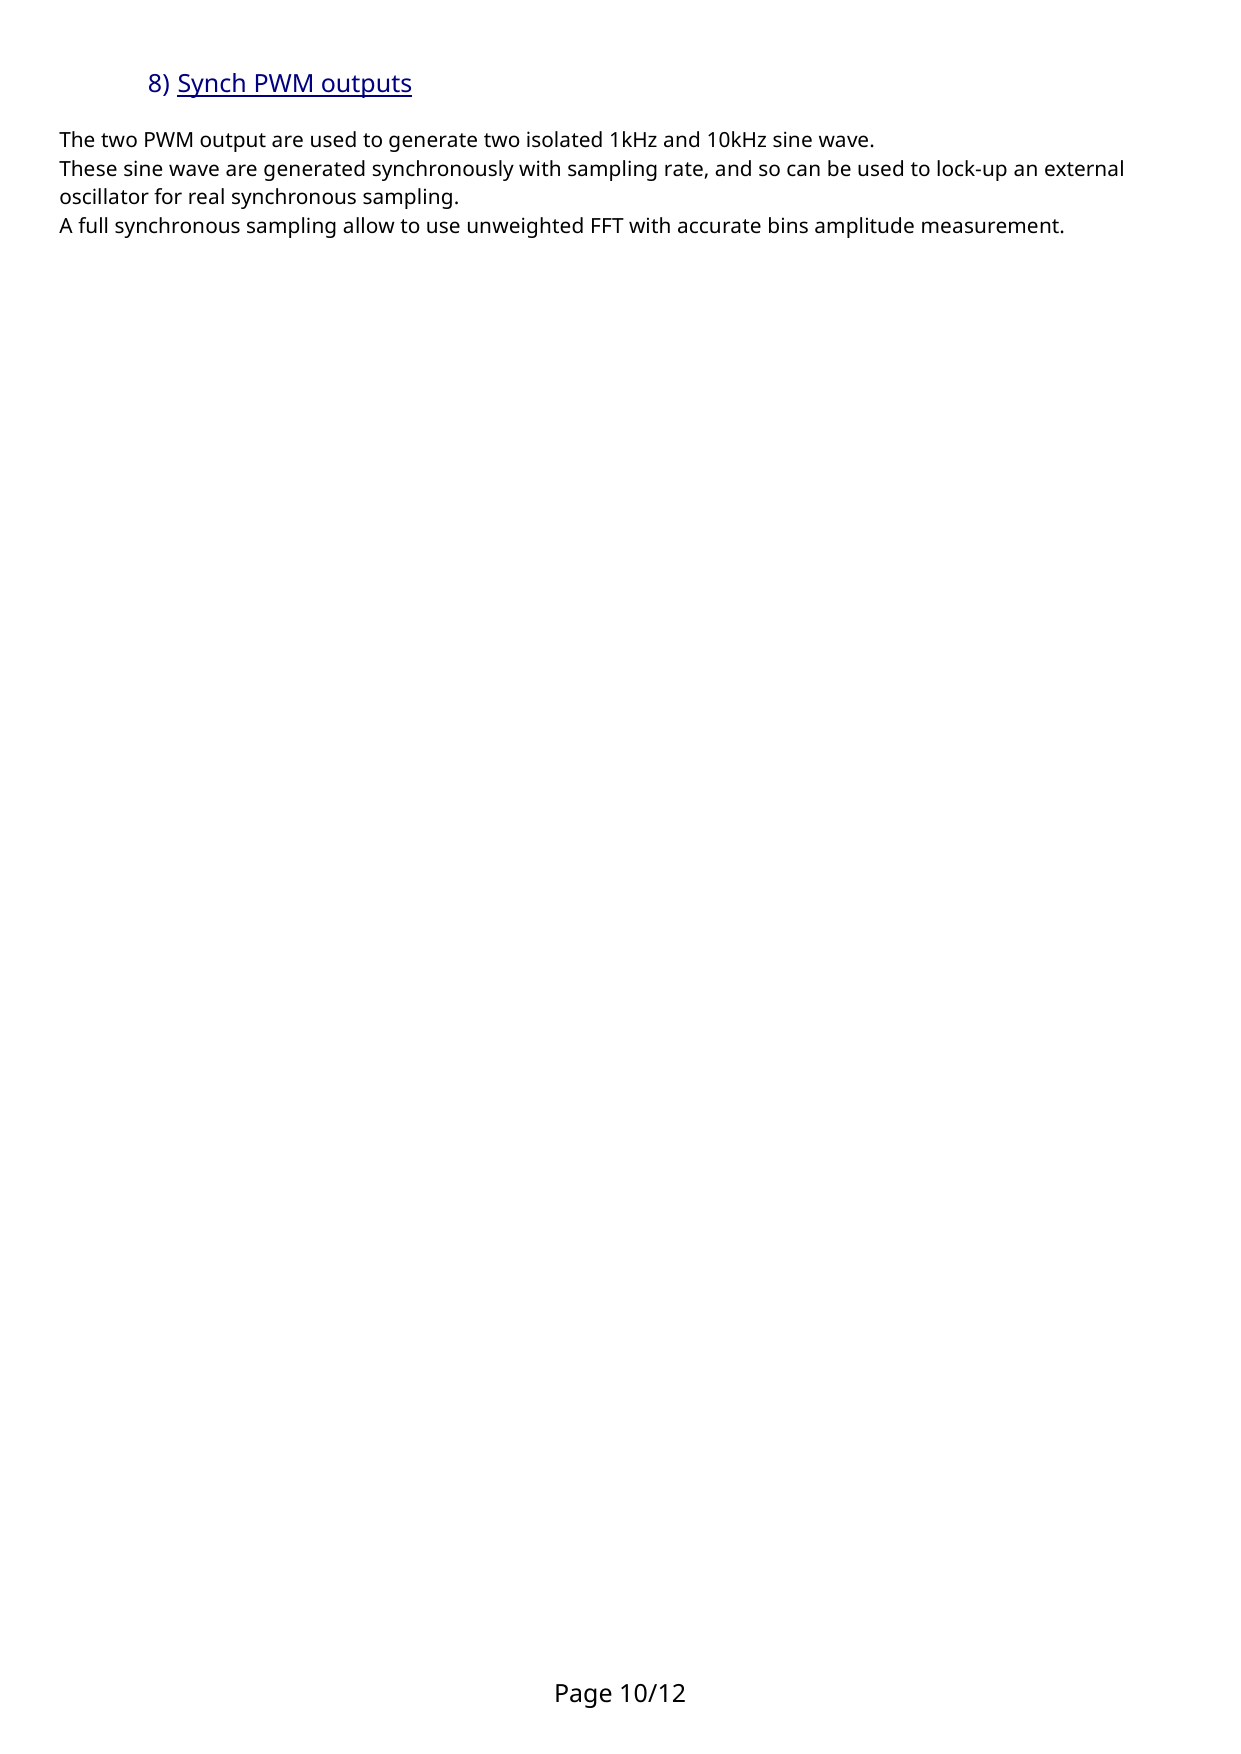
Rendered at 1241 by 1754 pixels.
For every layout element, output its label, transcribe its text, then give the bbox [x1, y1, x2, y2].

text The two PWM output are used to generate two isolated 1kHz and 10kHz sine wave. These sine wave are generated synchronously with sampling rate, and so can be used to lock-up an external oscillator for real synchronous sampling. A full synchronous sampling allow to use unweighted FFT with accurate bins amplitude measurement. [59, 125, 1177, 239]
subtitle Synch PWM outputs [148, 66, 1181, 100]
